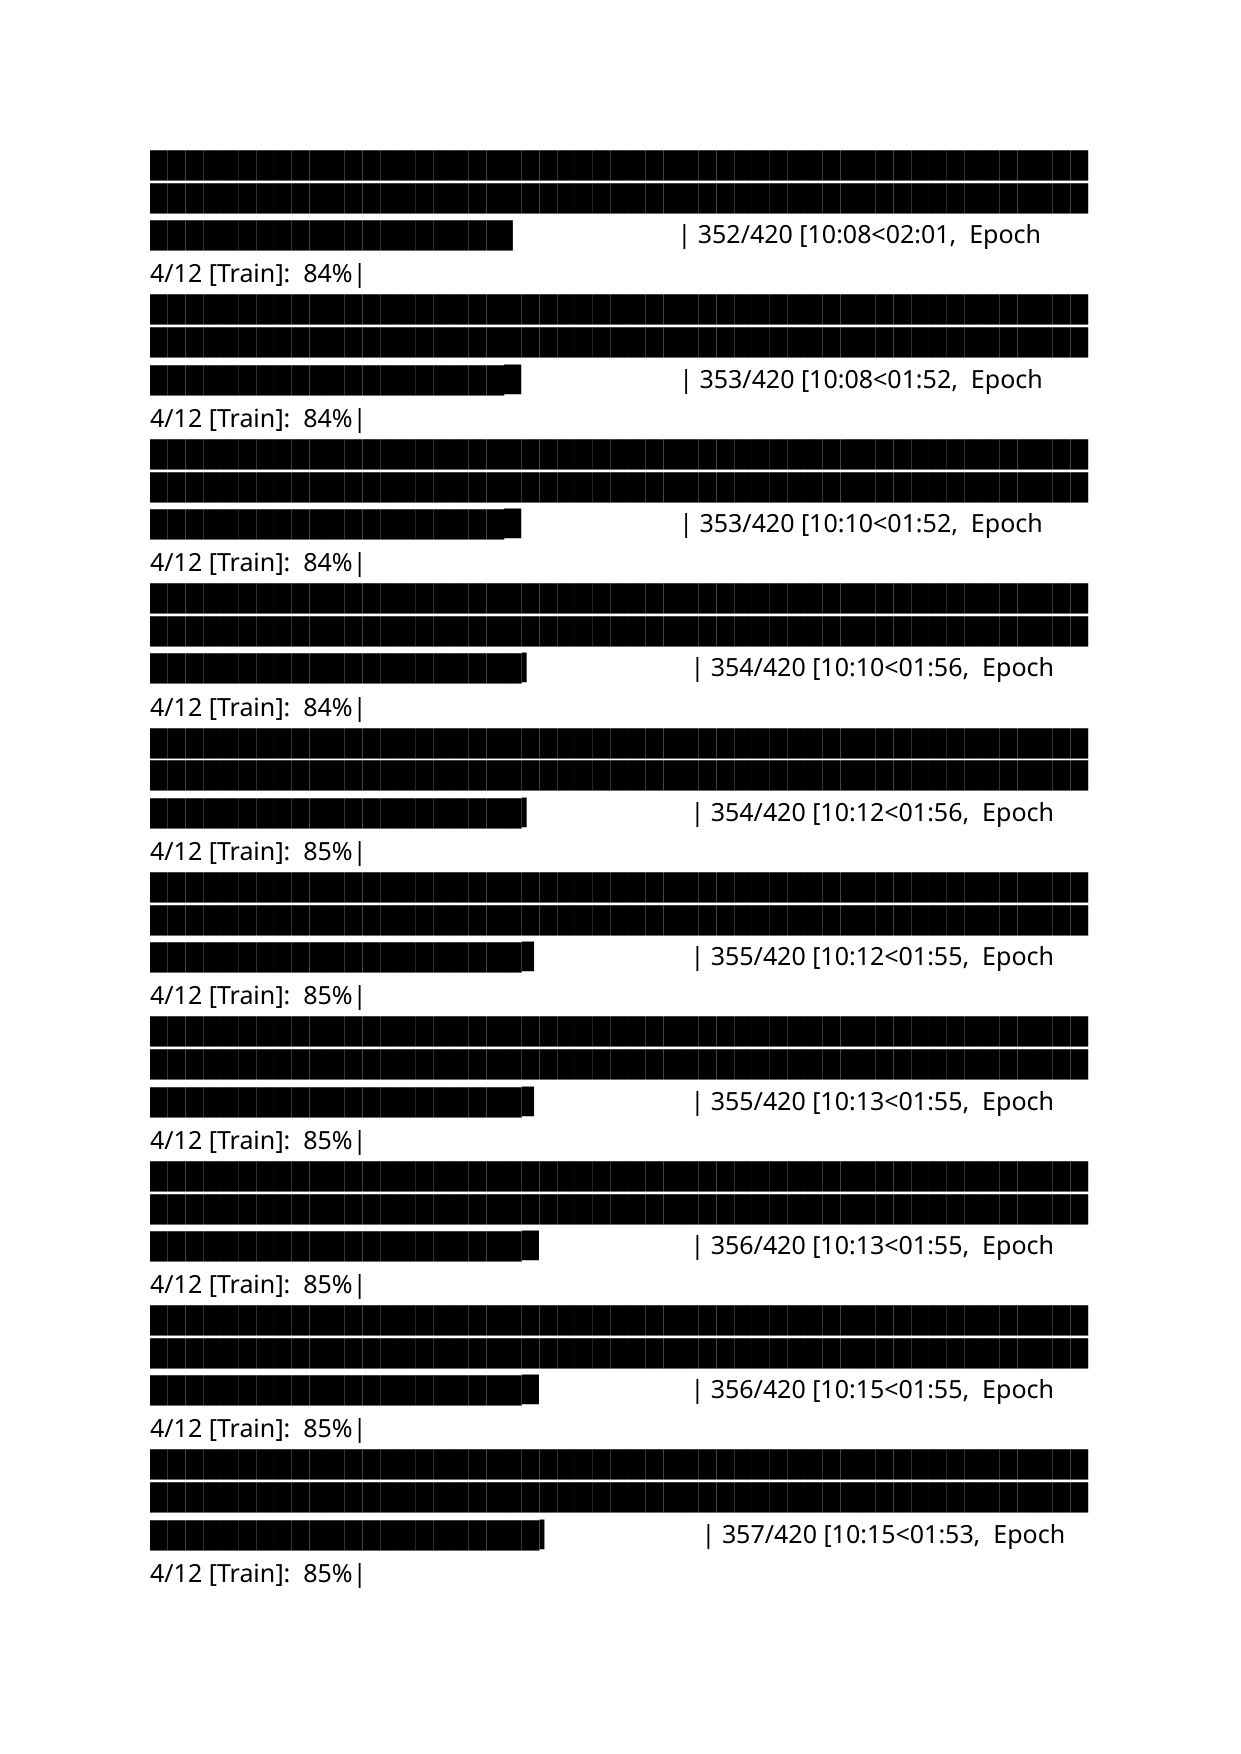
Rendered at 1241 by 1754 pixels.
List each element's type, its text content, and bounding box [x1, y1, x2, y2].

text ██████████████████████████████████████████████████████████████████████████████████████████████████████████████████████████████▌ | 352/420 [10:08<02:01, Epoch 4/12 [Train]: 84%|██████████████████████████████████████████████████████████████████████████████████████████████████████████████████████████████▉ | 353/420 [10:08<01:52, Epoch 4/12 [Train]: 84%|██████████████████████████████████████████████████████████████████████████████████████████████████████████████████████████████▉ | 353/420 [10:10<01:52, Epoch 4/12 [Train]: 84%|███████████████████████████████████████████████████████████████████████████████████████████████████████████████████████████████▎ | 354/420 [10:10<01:56, Epoch 4/12 [Train]: 84%|███████████████████████████████████████████████████████████████████████████████████████████████████████████████████████████████▎ | 354/420 [10:12<01:56, Epoch 4/12 [Train]: 85%|███████████████████████████████████████████████████████████████████████████████████████████████████████████████████████████████▋ | 355/420 [10:12<01:55, Epoch 4/12 [Train]: 85%|███████████████████████████████████████████████████████████████████████████████████████████████████████████████████████████████▋ | 355/420 [10:13<01:55, Epoch 4/12 [Train]: 85%|███████████████████████████████████████████████████████████████████████████████████████████████████████████████████████████████▉ | 356/420 [10:13<01:55, Epoch 4/12 [Train]: 85%|███████████████████████████████████████████████████████████████████████████████████████████████████████████████████████████████▉ | 356/420 [10:15<01:55, Epoch 4/12 [Train]: 85%|████████████████████████████████████████████████████████████████████████████████████████████████████████████████████████████████▎ | 357/420 [10:15<01:53, Epoch 4/12 [Train]: 85%| [150, 150, 1090, 1589]
